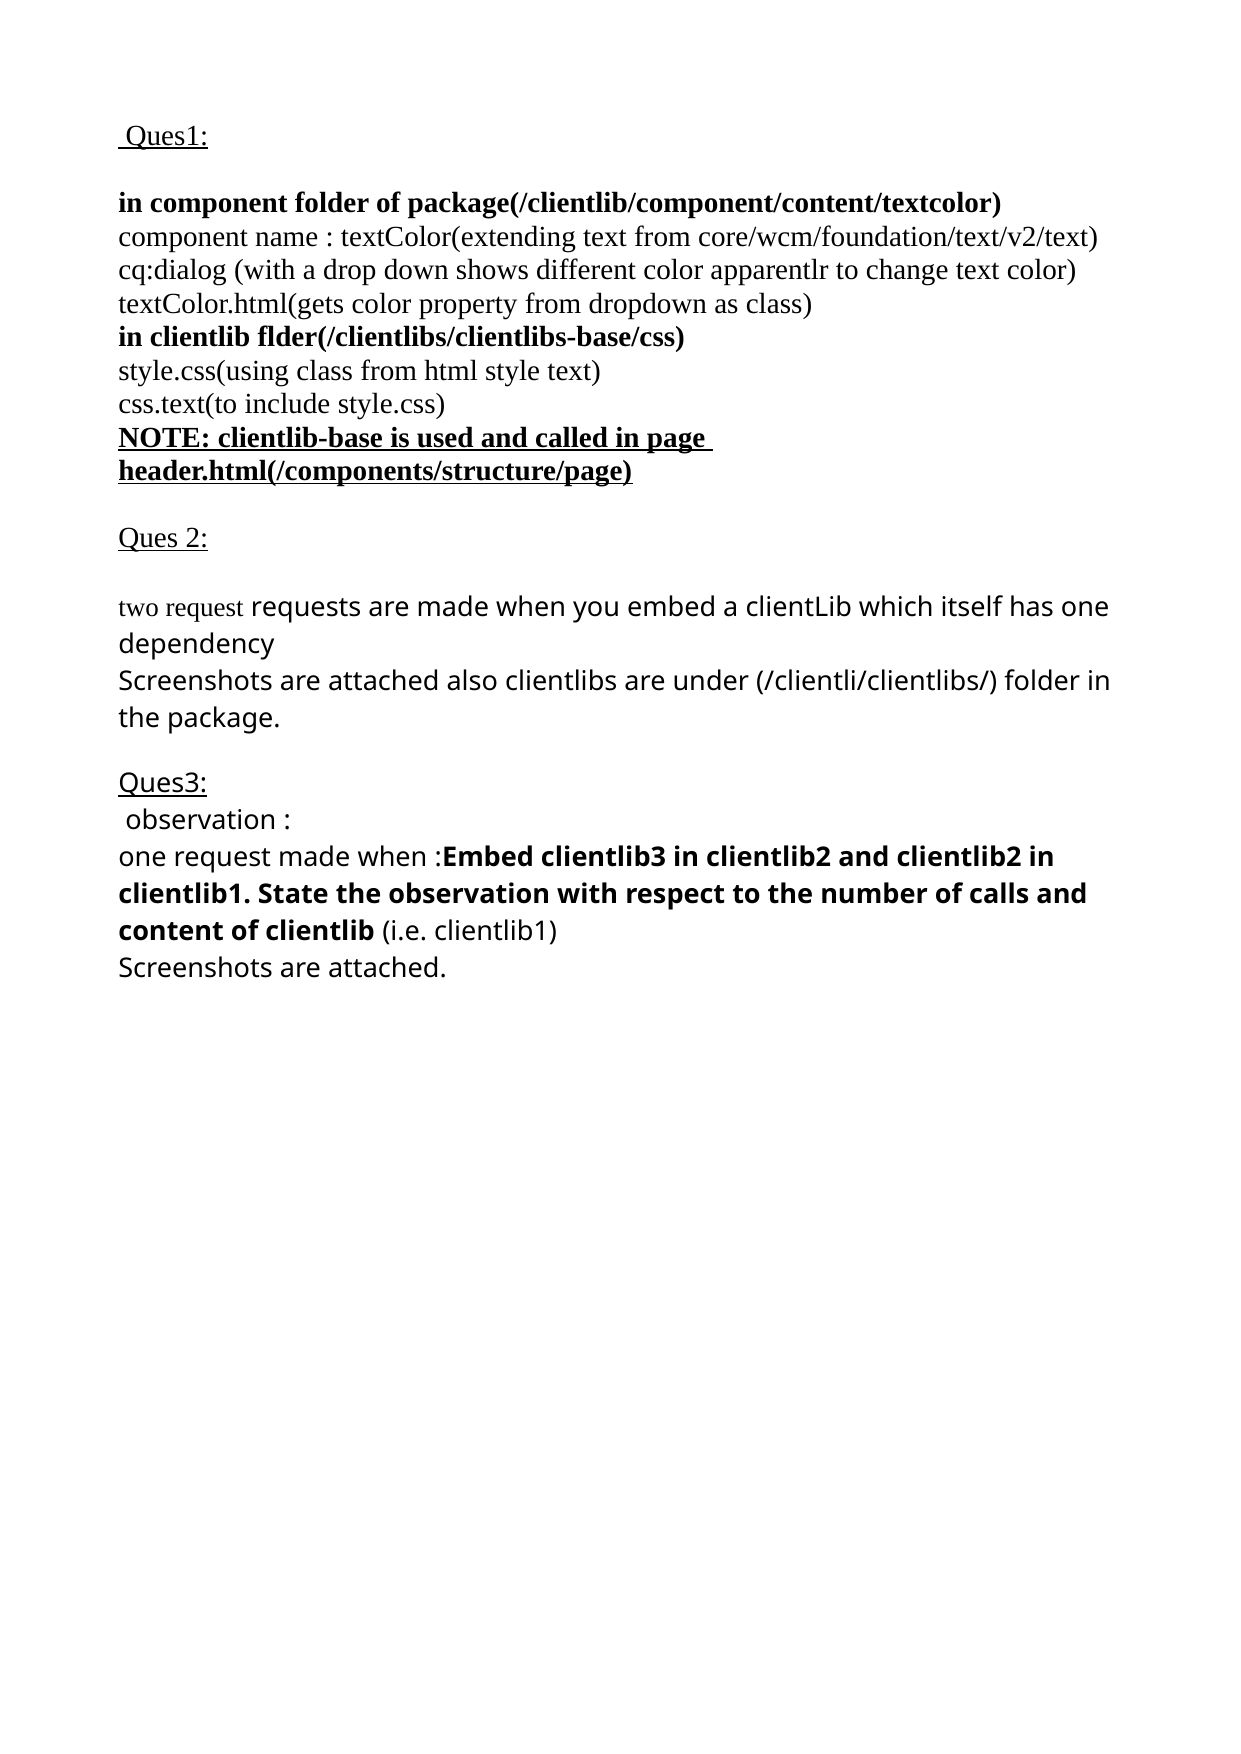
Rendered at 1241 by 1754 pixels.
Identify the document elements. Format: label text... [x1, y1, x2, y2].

text css.text(to include style.css) [118, 386, 1122, 420]
text in component folder of package(/clientlib/component/content/textcolor) [118, 185, 1122, 219]
text cq:dialog (with a drop down shows different color apparentlr to change text color) [118, 252, 1122, 286]
text Ques3: [118, 764, 1122, 801]
text observation : [118, 801, 1122, 838]
text Ques1: [118, 118, 1122, 152]
text two request requests are made when you embed a clientLib which itself has one dependency [118, 588, 1122, 661]
text Screenshots are attached. [118, 948, 1122, 985]
text NOTE: clientlib-base is used and called in page header.html(/components/structure/page) [118, 420, 1122, 487]
text one request made when :Embed clientlib3 in clientlib2 and clientlib2 in clientlib1. State the observation with respect to the number of calls and content of clientlib (i.e. clientlib1) [118, 838, 1122, 948]
text component name : textColor(extending text from core/wcm/foundation/text/v2/text) [118, 219, 1122, 252]
text Screenshots are attached also clientlibs are under (/clientli/clientlibs/) folder in the package. [118, 661, 1122, 735]
text in clientlib flder(/clientlibs/clientlibs-base/css) [118, 319, 1122, 353]
text Ques 2: [118, 521, 1122, 554]
text textColor.html(gets color property from dropdown as class) [118, 286, 1122, 319]
text style.css(using class from html style text) [118, 353, 1122, 386]
